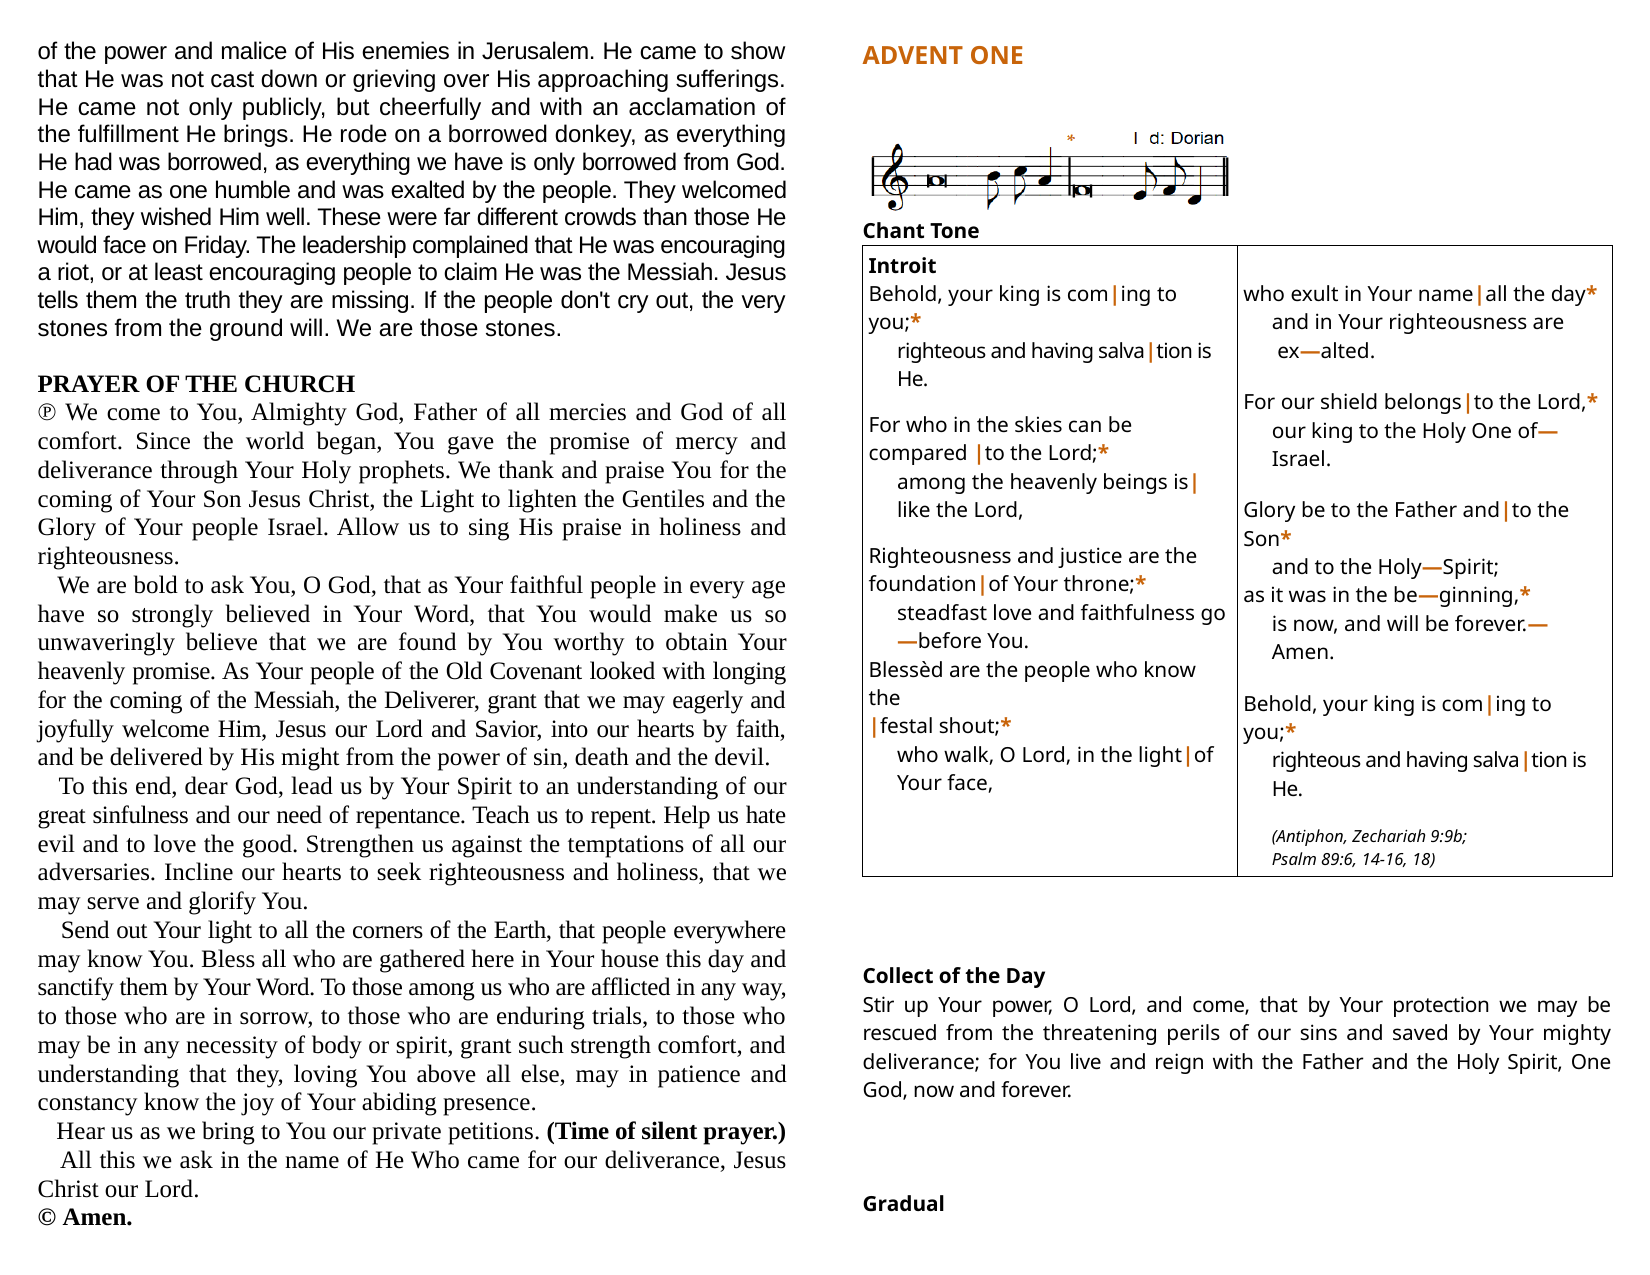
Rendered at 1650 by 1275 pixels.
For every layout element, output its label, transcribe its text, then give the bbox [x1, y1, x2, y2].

text ℗ We come to You, Almighty God, Father of all mercies and God of all comfort. Since the world began, You gave the promise of mercy and deliverance through Your Holy prophets. We thank and praise You for the coming of Your Son Jesus Christ, the Light to lighten the Gentiles and the Glory of Your people Israel. Allow us to sing His praise in holiness and righteousness. [37, 397, 787, 570]
text Collect of the Day [862, 962, 1612, 990]
picture [868, 125, 1232, 217]
text Chant Tone [862, 100, 1612, 245]
text To this end, dear God, lead us by Your Spirit to an understanding of our great sinfulness and our need of repentance. Teach us to repent. Help us hate evil and to love the good. Strengthen us against the temptations of all our adversaries. Incline our hearts to seek righteousness and holiness, that we may serve and glorify You. [37, 771, 787, 915]
text PRAYER OF THE CHURCH [37, 369, 787, 397]
table_header who exult in Your name|all the day* and in Your righteousness are ex—alted. For our shield belongs|to the Lord,* our king to the Holy One of—Israel. Glory be to the Father and|to the Son* and to the Holy—Spirit; as it was in the be—ginning,* is now, and will be forever.—Amen. Behold, your king is com|ing to you;* righteous and having salva|tion is He. (Antiphon, Zechariah 9:9b; Psalm 89:6, 14-16, 18) [1238, 246, 1612, 876]
text Stir up Your power, O Lord, and come, that by Your protection we may be rescued from the threatening perils of our sins and saved by Your mighty deliverance; for You live and reign with the Father and the Holy Spirit, One God, now and forever. [862, 990, 1612, 1104]
text We are bold to ask You, O God, that as Your faithful people in every age have so strongly believed in Your Word, that You would make us so unwaveringly believe that we are found by You worthy to obtain Your heavenly promise. As Your people of the Old Covenant looked with longing for the coming of the Messiah, the Deliverer, grant that we may eagerly and joyfully welcome Him, Jesus our Lord and Savior, into our hearts by faith, and be delivered by His might from the power of sin, death and the devil. [37, 570, 787, 771]
text All this we ask in the name of He Who came for our deliverance, Jesus Christ our Lord. [37, 1145, 787, 1202]
text Hear us as we bring to You our private petitions. (Time of silent prayer.) [37, 1116, 787, 1145]
text ADVENT ONE [862, 37, 1612, 72]
text of the power and malice of His enemies in Jerusalem. He came to show that He was not cast down or grieving over His approaching sufferings. He came not only publicly, but cheerfully and with an acclamation of the fulfillment He brings. He rode on a borrowed donkey, as everything He had was borrowed, as everything we have is only borrowed from God. He came as one humble and was exalted by the people. They welcomed Him, they wished Him well. These were far different crowds than those He would face on Friday. The leadership complained that He was encouraging a riot, or at least encouraging people to claim He was the Messiah. Jesus tells them the truth they are missing. If the people don't cry out, the very stones from the ground will. We are those stones. [37, 37, 787, 341]
text © Amen. [37, 1202, 787, 1231]
table_header Introit Behold, your king is com|ing to you;* righteous and having salva|tion is He. For who in the skies can be compared |to the Lord;* among the heavenly beings is|like the Lord, Righteousness and justice are the foundation|of Your throne;* steadfast love and faithfulness go —before You. Blessèd are the people who know the |festal shout;* who walk, O Lord, in the light|of Your face, [863, 246, 1237, 876]
text Gradual [862, 1189, 1612, 1218]
text Send out Your light to all the corners of the Earth, that people everywhere may know You. Bless all who are gathered here in Your house this day and sanctify them by Your Word. To those among us who are afflicted in any way, to those who are in sorrow, to those who are enduring trials, to those who may be in any necessity of body or spirit, grant such strength comfort, and understanding that they, loving You above all else, may in patience and constancy know the joy of Your abiding presence. [37, 915, 787, 1116]
